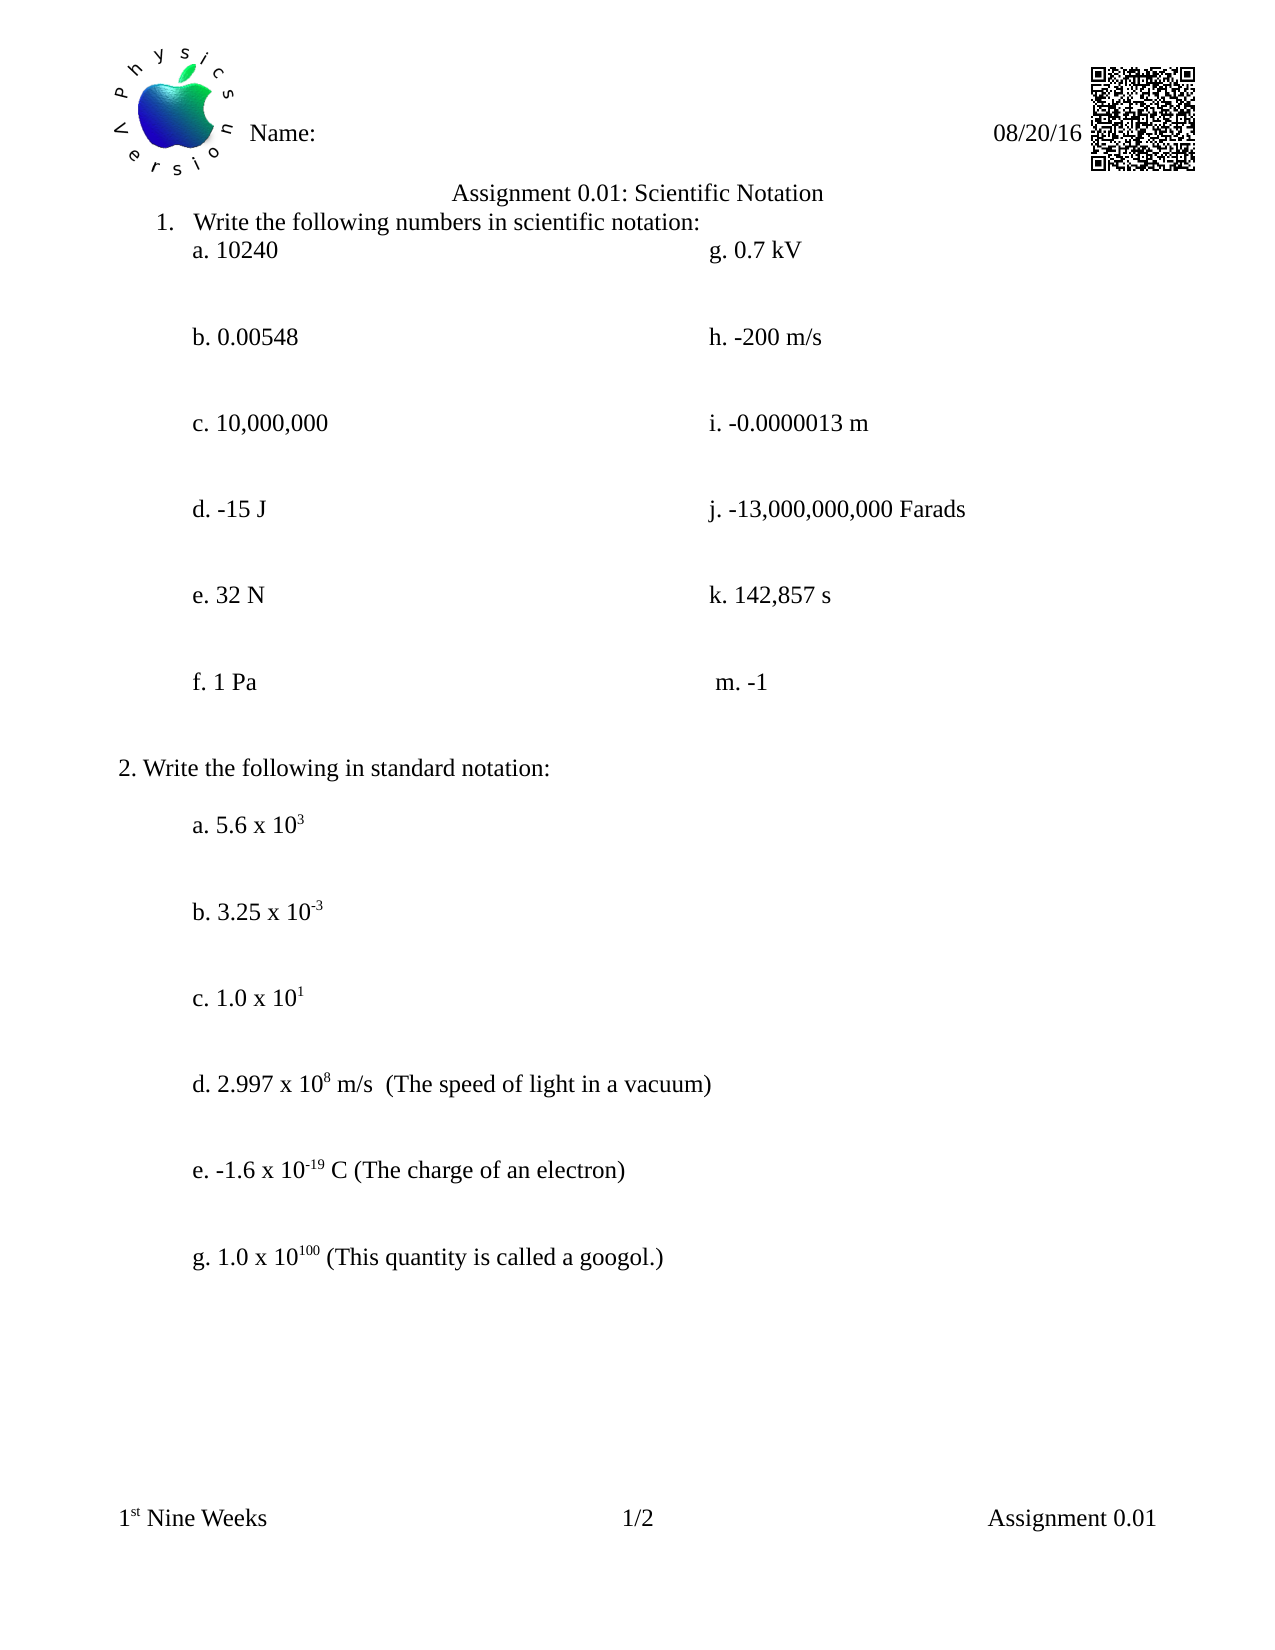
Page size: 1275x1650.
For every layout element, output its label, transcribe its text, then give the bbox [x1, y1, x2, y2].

text g. 1.0 x 10100 (This quantity is called a googol.) [118, 1242, 1157, 1271]
text c. 10,000,000 i. -0.0000013 m [118, 408, 1157, 437]
text Assignment 0.01: Scientific Notation [118, 176, 1157, 207]
text d. 2.997 x 108 m/s (The speed of light in a vacuum) [118, 1069, 1157, 1098]
text b. 0.00548 h. -200 m/s [118, 322, 1157, 351]
text e. 32 N k. 142,857 s [118, 581, 1157, 609]
text c. 1.0 x 101 [118, 983, 1157, 1012]
text f. 1 Pa m. -1 [118, 667, 1157, 696]
text a. 10240 g. 0.7 kV [118, 236, 1157, 264]
picture [1082, 58, 1203, 179]
text a. 5.6 x 103 [118, 811, 1157, 839]
list Write the following numbers in scientific notation: [156, 207, 1157, 236]
text 2. Write the following in standard notation: [118, 753, 1157, 782]
text e. -1.6 x 10-19 C (The charge of an electron) [118, 1156, 1157, 1184]
text d. -15 J j. -13,000,000,000 Farads [118, 494, 1157, 523]
text b. 3.25 x 10-3 [118, 897, 1157, 926]
picture [113, 48, 234, 176]
